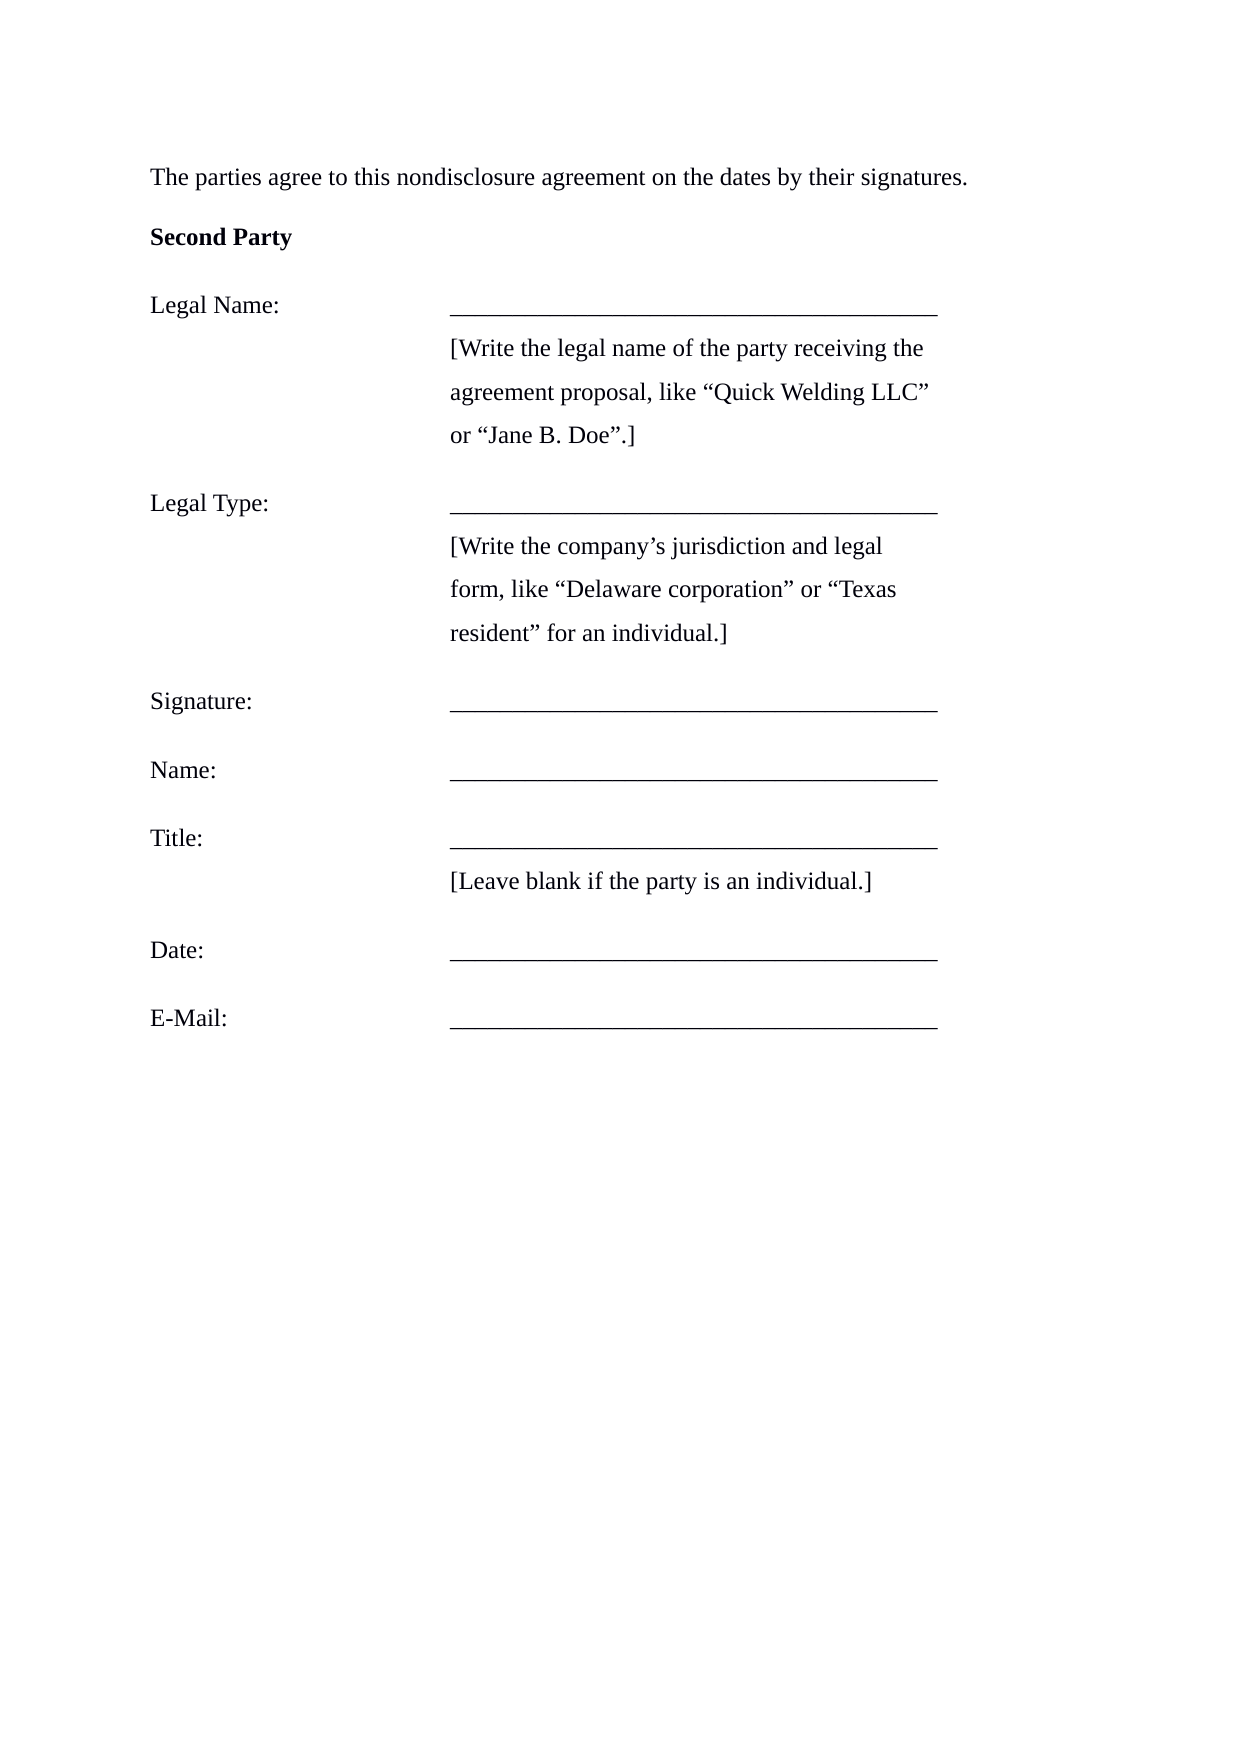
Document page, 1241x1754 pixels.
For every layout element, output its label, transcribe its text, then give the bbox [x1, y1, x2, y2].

text Second Party [150, 222, 940, 251]
text Name: _______________________________________ [150, 755, 940, 783]
text Title: _______________________________________ [Leave blank if the party is an individual.] [150, 823, 940, 895]
text Legal Name: _______________________________________ [Write the legal name of the party receiving the agreement proposal, like “Quick Welding LLC” or “Jane B. Doe”.] [150, 290, 940, 448]
text Legal Type: _______________________________________ [Write the company’s jurisdiction and legal form, like “Delaware corporation” or “Texas resident” for an individual.] [150, 488, 940, 646]
text E-Mail: _______________________________________ [150, 1003, 940, 1032]
text The parties agree to this nondisclosure agreement on the dates by their signatures. [150, 162, 1090, 191]
text Date: _______________________________________ [150, 935, 940, 964]
text Signature: _______________________________________ [150, 686, 940, 715]
